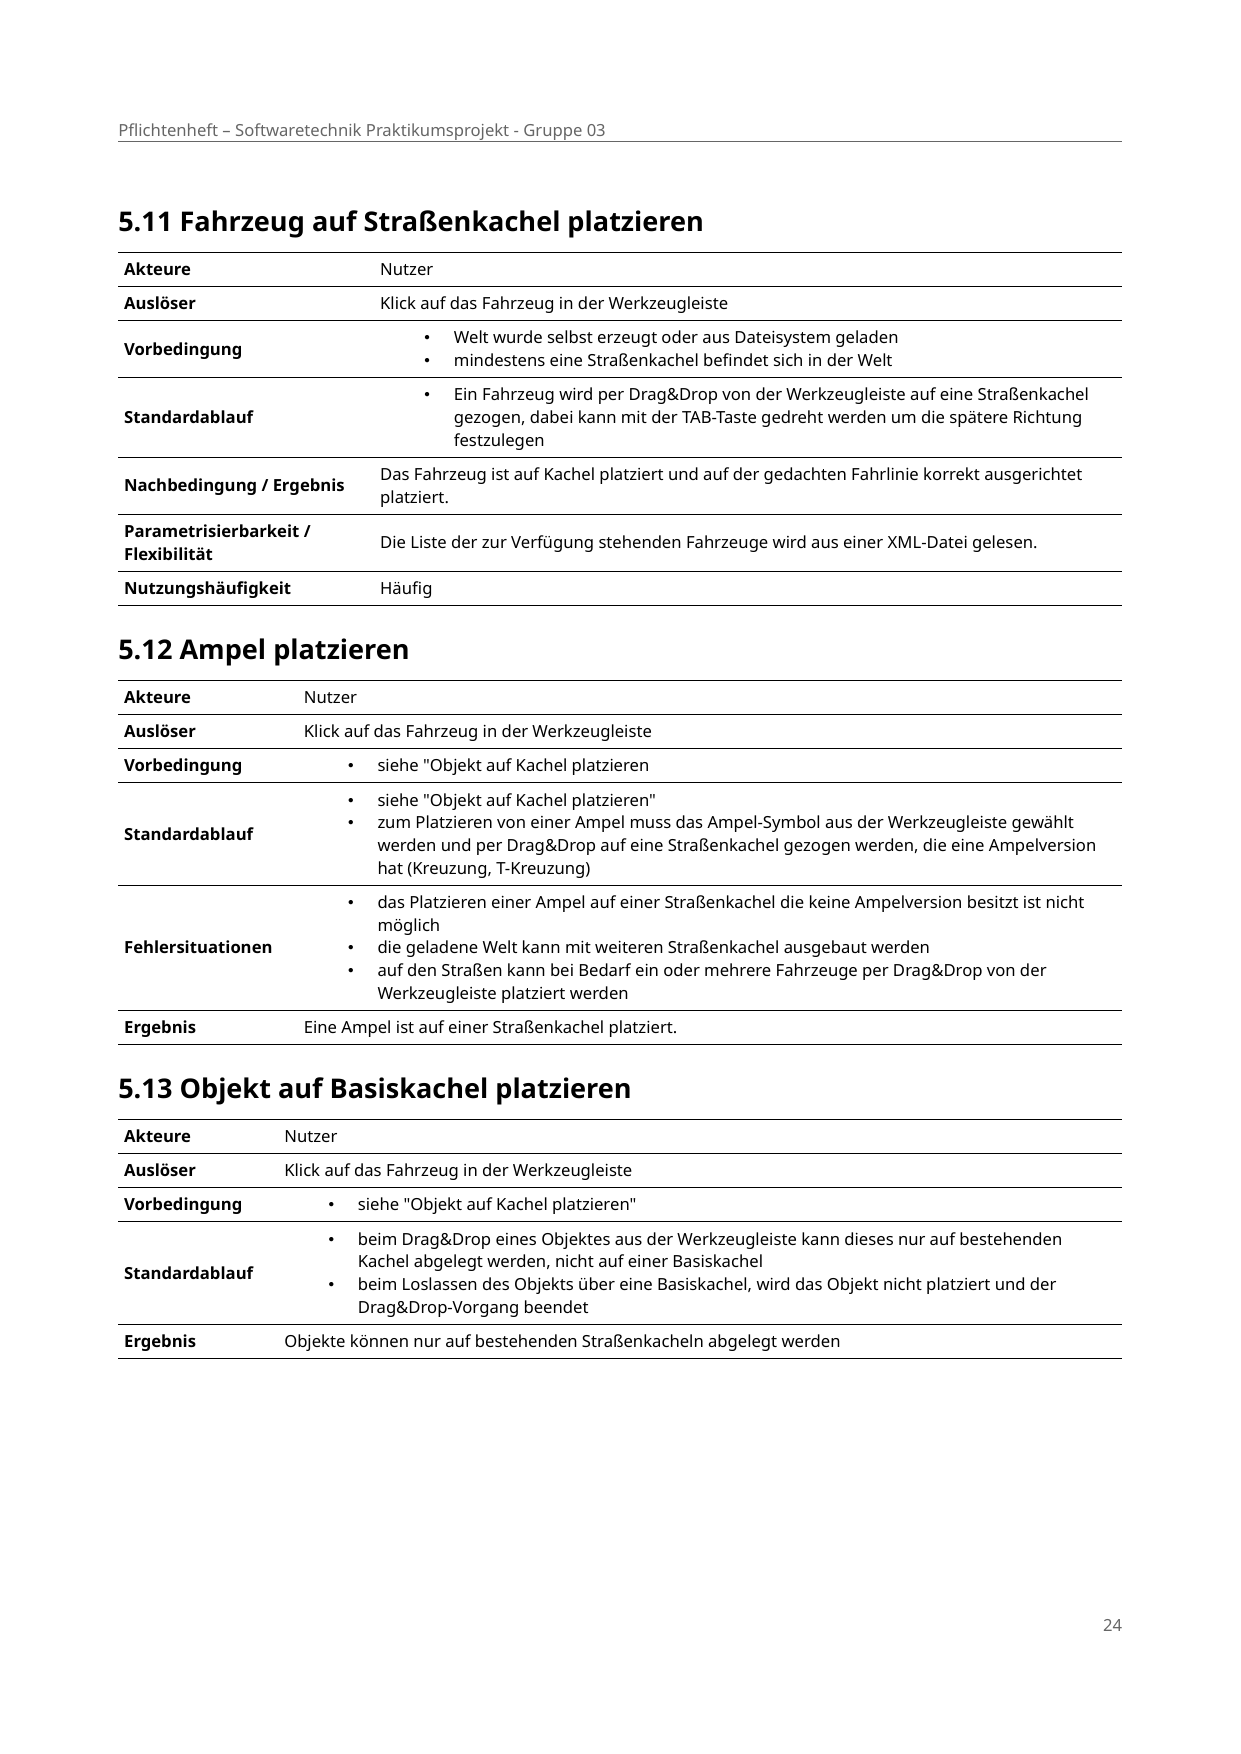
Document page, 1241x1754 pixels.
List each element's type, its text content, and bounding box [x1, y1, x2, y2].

table_header Akteure [118, 1120, 278, 1153]
table_cell Das Fahrzeug ist auf Kachel platziert und auf der gedachten Fahrlinie korrekt ausgerichtet platziert. [374, 458, 1122, 514]
table_header Akteure [118, 681, 298, 714]
table_cell beim Drag&Drop eines Objektes aus der Werkzeugleiste kann dieses nur auf bestehenden Kachel abgelegt werden, nicht auf einer Basiskachel beim Loslassen des Objekts über eine Basiskachel, wird das Objekt nicht platziert und der Drag&Drop-Vorgang beendet [278, 1222, 1122, 1324]
table_cell Auslöser [118, 1154, 278, 1187]
table_cell Ergebnis [118, 1011, 298, 1044]
subtitle Fahrzeug auf Straßenkachel platzieren [118, 202, 1122, 239]
subtitle Objekt auf Basiskachel platzieren [118, 1069, 1122, 1106]
table_cell Die Liste der zur Verfügung stehenden Fahrzeuge wird aus einer XML-Datei gelesen. [374, 515, 1122, 571]
table_header Nutzer [298, 681, 1122, 714]
table_cell Eine Ampel ist auf einer Straßenkachel platziert. [298, 1011, 1122, 1044]
table_cell Auslöser [118, 287, 374, 320]
table_header Nutzer [278, 1120, 1122, 1153]
table_cell Fehlersituationen [118, 886, 298, 1010]
table_cell siehe "Objekt auf Kachel platzieren" zum Platzieren von einer Ampel muss das Ampel-Symbol aus der Werkzeugleiste gewählt werden und per Drag&Drop auf eine Straßenkachel gezogen werden, die eine Ampelversion hat (Kreuzung, T-Kreuzung) [298, 783, 1122, 885]
table_cell Vorbedingung [118, 1188, 278, 1221]
table_cell Standardablauf [118, 378, 374, 457]
table_cell Klick auf das Fahrzeug in der Werkzeugleiste [298, 715, 1122, 748]
subtitle Ampel platzieren [118, 630, 1122, 667]
table_cell Objekte können nur auf bestehenden Straßenkacheln abgelegt werden [278, 1325, 1122, 1358]
table_cell Standardablauf [118, 1222, 278, 1324]
table_cell siehe "Objekt auf Kachel platzieren" [278, 1188, 1122, 1221]
table_cell Klick auf das Fahrzeug in der Werkzeugleiste [278, 1154, 1122, 1187]
table_header Nutzer [374, 253, 1122, 286]
table_cell Nachbedingung / Ergebnis [118, 458, 374, 514]
table_cell Vorbedingung [118, 321, 374, 377]
table_cell Auslöser [118, 715, 298, 748]
table_header Akteure [118, 253, 374, 286]
table_cell siehe "Objekt auf Kachel platzieren [298, 749, 1122, 782]
table_cell Vorbedingung [118, 749, 298, 782]
table_cell Ergebnis [118, 1325, 278, 1358]
table_cell Klick auf das Fahrzeug in der Werkzeugleiste [374, 287, 1122, 320]
table_cell das Platzieren einer Ampel auf einer Straßenkachel die keine Ampelversion besitzt ist nicht möglich die geladene Welt kann mit weiteren Straßenkachel ausgebaut werden auf den Straßen kann bei Bedarf ein oder mehrere Fahrzeuge per Drag&Drop von der Werkzeugleiste platziert werden [298, 886, 1122, 1010]
table_cell Standardablauf [118, 783, 298, 885]
table_cell Häufig [374, 572, 1122, 605]
table_cell Welt wurde selbst erzeugt oder aus Dateisystem geladen mindestens eine Straßenkachel befindet sich in der Welt [374, 321, 1122, 377]
table_cell Parametrisierbarkeit / Flexibilität [118, 515, 374, 571]
table_cell Ein Fahrzeug wird per Drag&Drop von der Werkzeugleiste auf eine Straßenkachel gezogen, dabei kann mit der TAB-Taste gedreht werden um die spätere Richtung festzulegen [374, 378, 1122, 457]
table_cell Nutzungshäufigkeit [118, 572, 374, 605]
